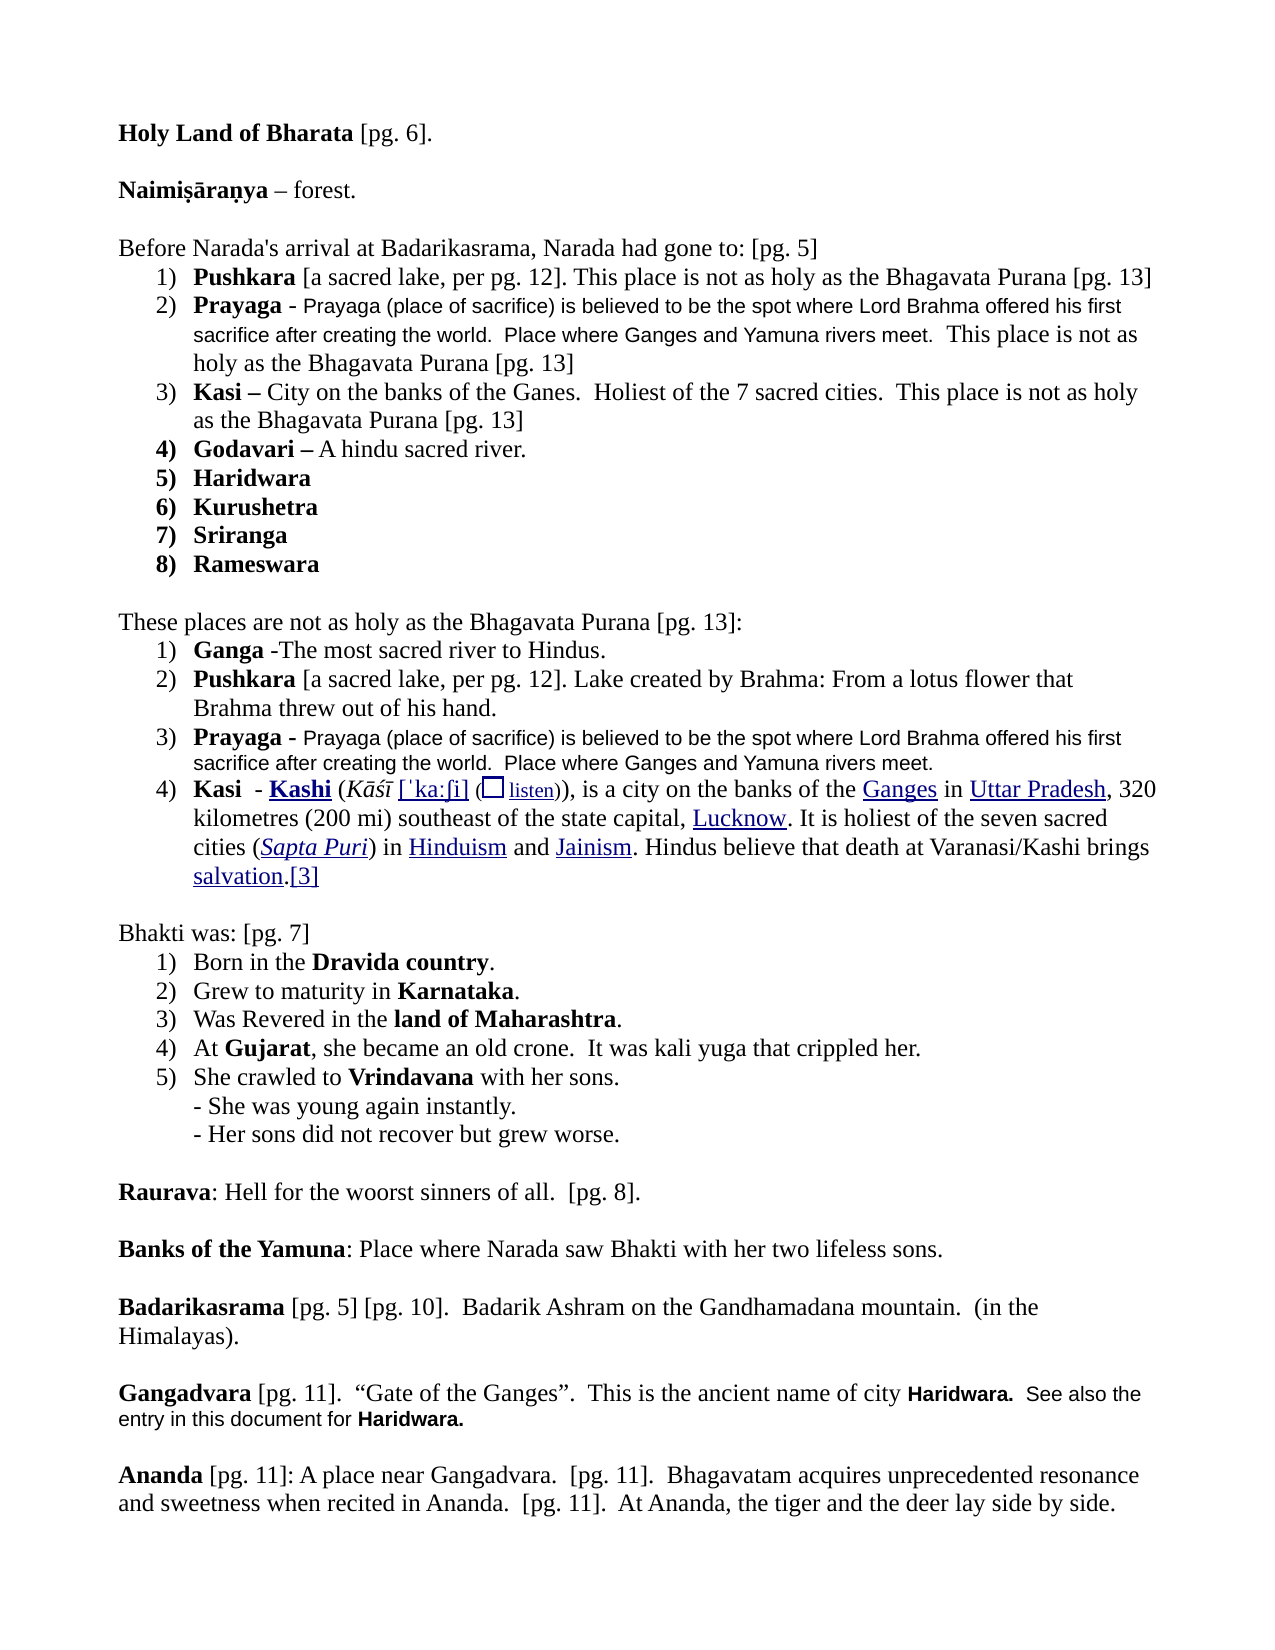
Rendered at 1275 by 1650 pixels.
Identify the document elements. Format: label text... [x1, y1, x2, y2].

text Holy Land of Bharata [pg. 6]. [118, 118, 1157, 147]
list Rameswara [156, 549, 1157, 578]
text Bhakti was: [pg. 7] [118, 918, 1157, 947]
list Kurushetra [156, 492, 1157, 521]
list Ganga -The most sacred river to Hindus. [156, 636, 1157, 664]
list Haridwara [156, 463, 1157, 492]
list Sriranga [156, 521, 1157, 549]
text Naimiṣāraṇya – forest. [118, 176, 1157, 204]
text Ananda [pg. 11]: A place near Gangadvara. [pg. 11]. Bhagavatam acquires unprecedented resonance and sweetness when recited in Ananda. [pg. 11]. At Ananda, the tiger and the deer lay side by side. [118, 1460, 1157, 1517]
list - Her sons did not recover but grew worse. [156, 1119, 1157, 1148]
list Kasi - Kashi (Kāśī [ˈkaːʃi] ( listen)), is a city on the banks of the Ganges in Uttar Pradesh, 320 kilometres (200 mi) southeast of the state capital, Lucknow. It is holiest of the seven sacred cities (Sapta Puri) in Hinduism and Jainism. Hindus believe that death at Varanasi/Kashi brings salvation.[3] [156, 774, 1157, 889]
list Pushkara [a sacred lake, per pg. 12]. This place is not as holy as the Bhagavata Purana [pg. 13] [156, 262, 1157, 291]
text Gangadvara [pg. 11]. “Gate of the Ganges”. This is the ancient name of city Haridwara. See also the entry in this document for Haridwara. [118, 1378, 1157, 1431]
list - She was young again instantly. [156, 1091, 1157, 1119]
text These places are not as holy as the Bhagavata Purana [pg. 13]: [118, 607, 1157, 636]
list Was Revered in the land of Maharashtra. [156, 1004, 1157, 1033]
list Pushkara [a sacred lake, per pg. 12]. Lake created by Brahma: From a lotus flower that Brahma threw out of his hand. [156, 664, 1157, 722]
list Born in the Dravida country. [156, 947, 1157, 976]
text Before Narada's arrival at Badarikasrama, Narada had gone to: [pg. 5] [118, 233, 1157, 262]
list Godavari – A hindu sacred river. [156, 434, 1157, 463]
list Prayaga - Prayaga (place of sacrifice) is believed to be the spot where Lord Brahma offered his first sacrifice after creating the world. Place where Ganges and Yamuna rivers meet. [156, 722, 1157, 774]
text Raurava: Hell for the woorst sinners of all. [pg. 8]. [118, 1177, 1157, 1206]
list Kasi – City on the banks of the Ganes. Holiest of the 7 sacred cities. This place is not as holy as the Bhagavata Purana [pg. 13] [156, 377, 1157, 434]
text Banks of the Yamuna: Place where Narada saw Bhakti with her two lifeless sons. [118, 1234, 1157, 1263]
list Grew to maturity in Karnataka. [156, 976, 1157, 1004]
list Prayaga - Prayaga (place of sacrifice) is believed to be the spot where Lord Brahma offered his first sacrifice after creating the world. Place where Ganges and Yamuna rivers meet. This place is not as holy as the Bhagavata Purana [pg. 13] [156, 291, 1157, 377]
text Badarikasrama [pg. 5] [pg. 10]. Badarik Ashram on the Gandhamadana mountain. (in the Himalayas). [118, 1292, 1157, 1349]
list At Gujarat, she became an old crone. It was kali yuga that crippled her. [156, 1033, 1157, 1062]
list She crawled to Vrindavana with her sons. [156, 1062, 1157, 1091]
